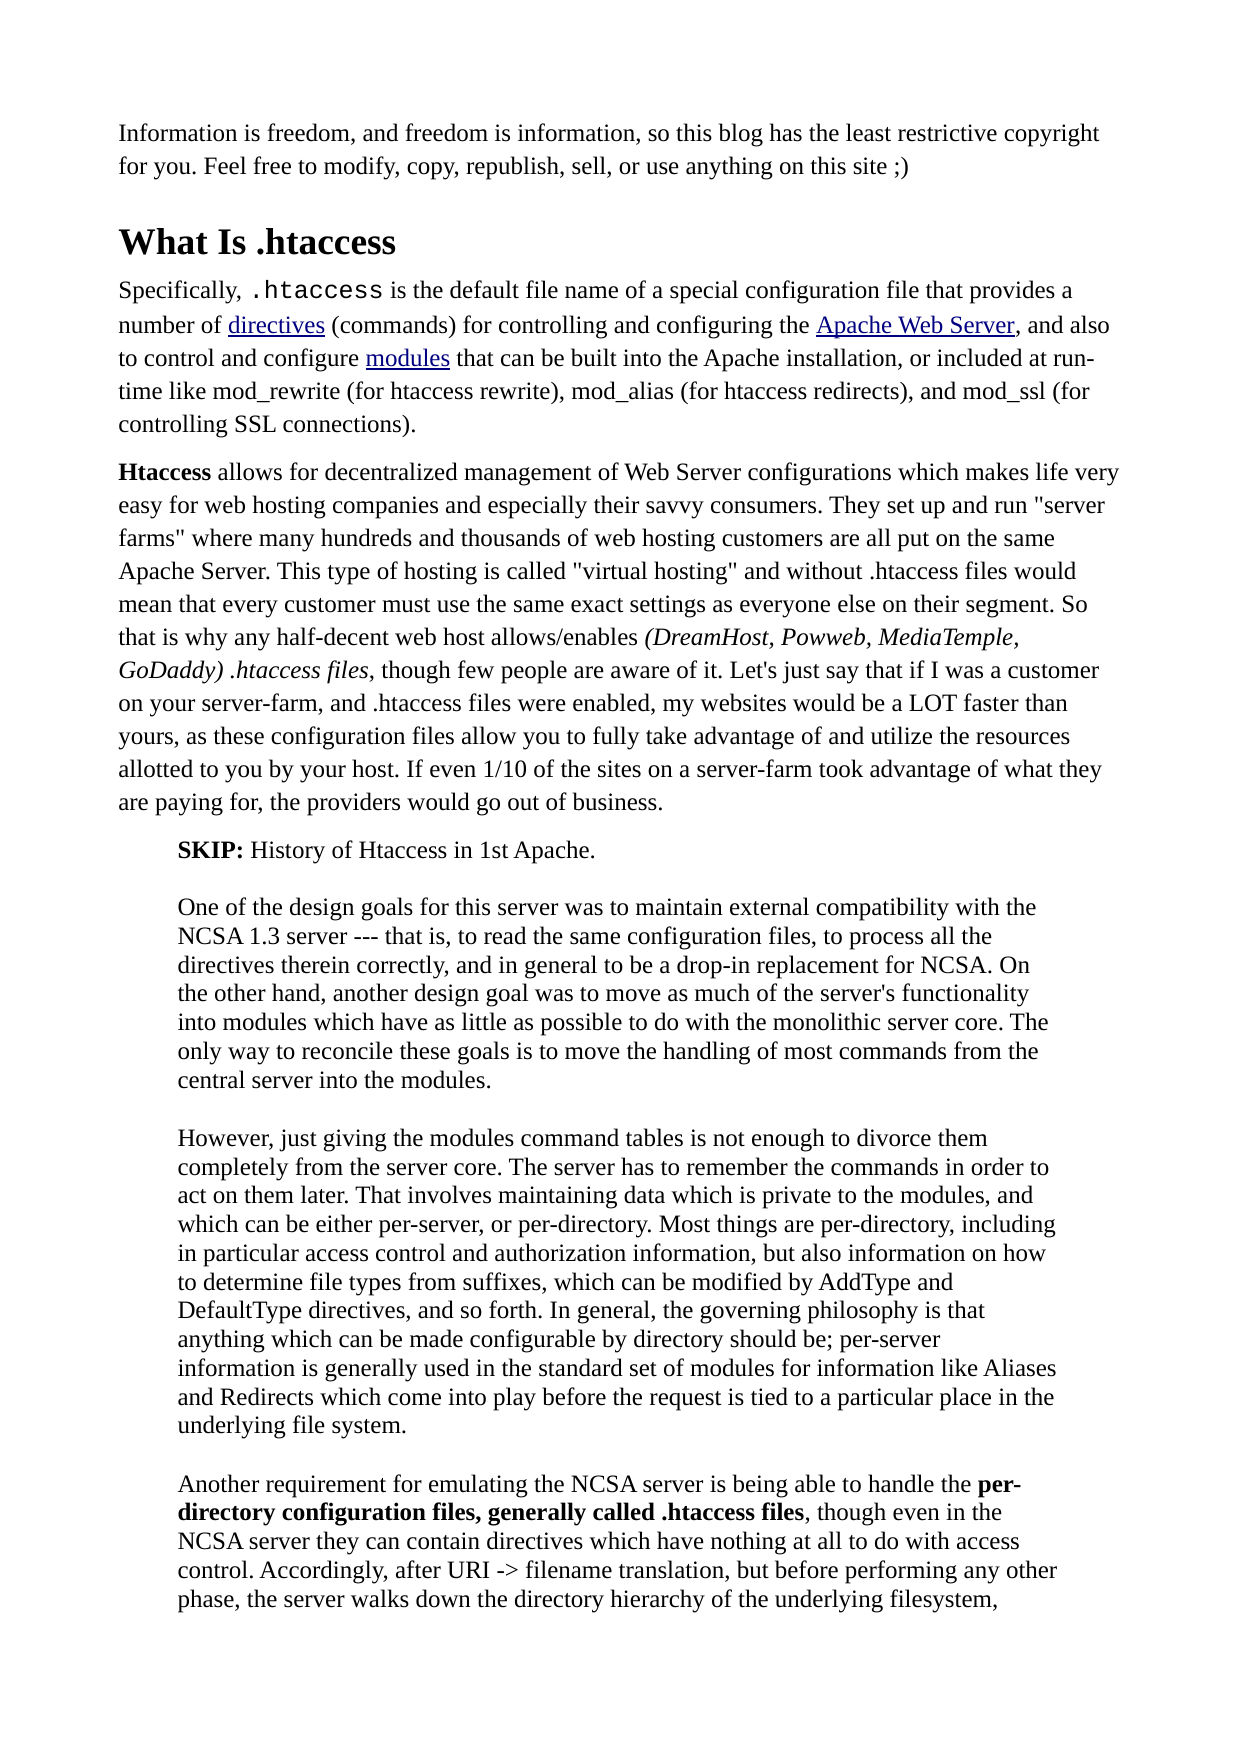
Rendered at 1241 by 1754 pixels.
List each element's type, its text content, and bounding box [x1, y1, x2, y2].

text Specifically, .htaccess is the default file name of a special configuration file that provides a number of directives (commands) for controlling and configuring the Apache Web Server, and also to control and configure modules that can be built into the Apache installation, or included at run-time like mod_rewrite (for htaccess rewrite), mod_alias (for htaccess redirects), and mod_ssl (for controlling SSL connections). [118, 275, 1122, 438]
text Another requirement for emulating the NCSA server is being able to handle the per-directory configuration files, generally called .htaccess files, though even in the NCSA server they can contain directives which have nothing at all to do with access control. Accordingly, after URI -> filename translation, but before performing any other phase, the server walks down the directory hierarchy of the underlying filesystem, [177, 1469, 1063, 1612]
text SKIP: History of Htaccess in 1st Apache. One of the design goals for this server was to maintain external compatibility with the NCSA 1.3 server --- that is, to read the same configuration files, to process all the directives therein correctly, and in general to be a drop-in replacement for NCSA. On the other hand, another design goal was to move as much of the server's functionality into modules which have as little as possible to do with the monolithic server core. The only way to reconcile these goals is to move the handling of most commands from the central server into the modules. [177, 835, 1063, 1093]
text Htaccess allows for decentralized management of Web Server configurations which makes life very easy for web hosting companies and especially their savvy consumers. They set up and run "server farms" where many hundreds and thousands of web hosting customers are all put on the same Apache Server. This type of hosting is called "virtual hosting" and without .htaccess files would mean that every customer must use the same exact settings as everyone else on their segment. So that is why any half-decent web host allows/enables (DreamHost, Powweb, MediaTemple, GoDaddy) .htaccess files, though few people are aware of it. Let's just say that if I was a customer on your server-farm, and .htaccess files were enabled, my websites would be a LOT faster than yours, as these configuration files allow you to fully take advantage of and utilize the resources allotted to you by your host. If even 1/10 of the sites on a server-farm took advantage of what they are paying for, the providers would go out of business. [118, 457, 1122, 816]
subtitle What Is .htaccess [118, 219, 1122, 263]
text However, just giving the modules command tables is not enough to divorce them completely from the server core. The server has to remember the commands in order to act on them later. That involves maintaining data which is private to the modules, and which can be either per-server, or per-directory. Most things are per-directory, including in particular access control and authorization information, but also information on how to determine file types from suffixes, which can be modified by AddType and DefaultType directives, and so forth. In general, the governing philosophy is that anything which can be made configurable by directory should be; per-server information is generally used in the standard set of modules for information like Aliases and Redirects which come into play before the request is tied to a particular place in the underlying file system. [177, 1123, 1063, 1439]
text Information is freedom, and freedom is information, so this blog has the least restrictive copyright for you. Feel free to modify, copy, republish, sell, or use anything on this site ;) [118, 118, 1122, 180]
